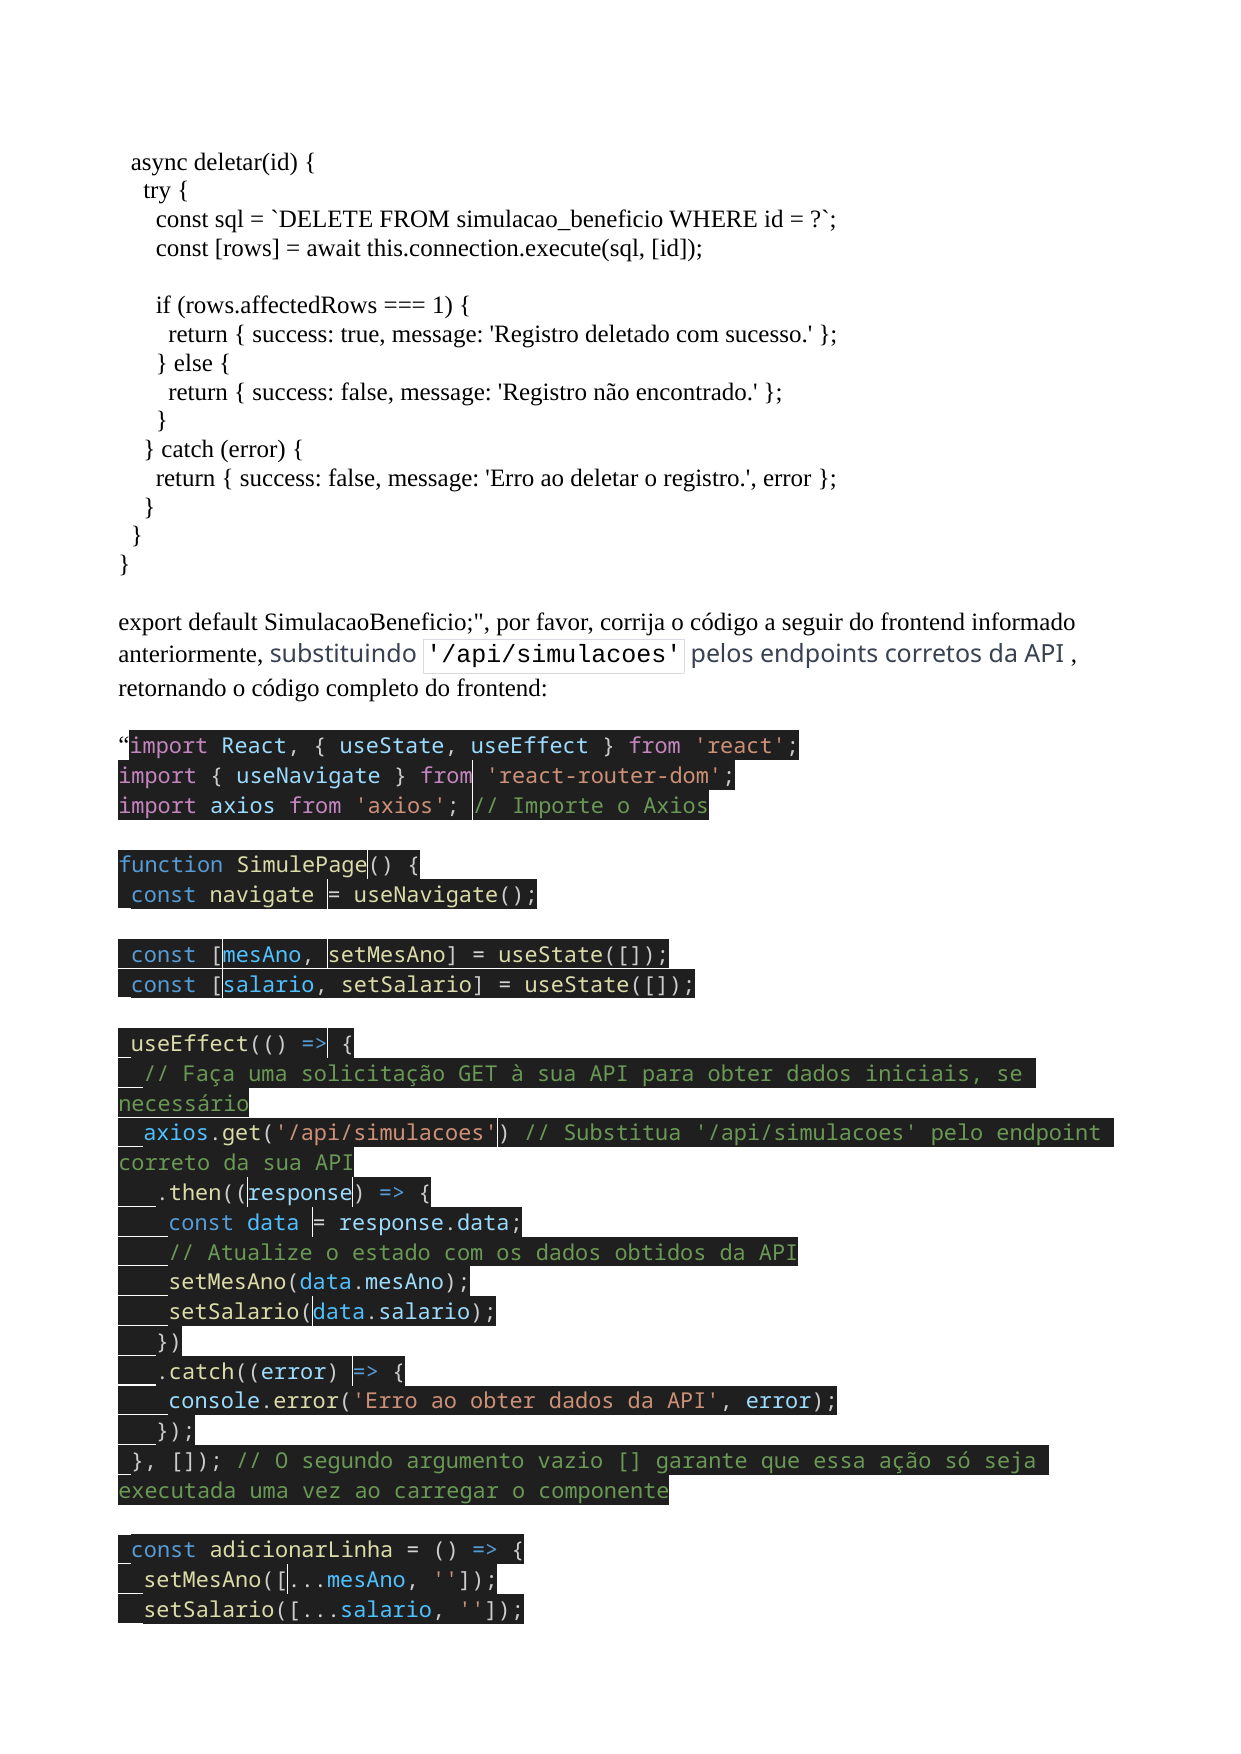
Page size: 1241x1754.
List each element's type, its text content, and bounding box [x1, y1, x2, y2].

text const navigate = useNavigate(); [118, 879, 1122, 909]
text } else { [118, 348, 1122, 377]
text async deletar(id) { [118, 147, 1122, 176]
text export default SimulacaoBeneficio;", por favor, corrija o código a seguir do frontend informado anteriormente, substituindo '/api/simulacoes' pelos endpoints corretos da API , retornando o código completo do frontend: [118, 607, 1122, 702]
text console.error('Erro ao obter dados da API', error); [118, 1386, 1122, 1415]
text const [mesAno, setMesAno] = useState([]); [118, 939, 1122, 968]
text // Faça uma solicitação GET à sua API para obter dados iniciais, se necessário [118, 1058, 1122, 1117]
text if (rows.affectedRows === 1) { [118, 291, 1122, 319]
text .then((response) => { [118, 1177, 1122, 1207]
text .catch((error) => { [118, 1356, 1122, 1386]
text }, []); // O segundo argumento vazio [] garante que essa ação só seja executada uma vez ao carregar o componente [118, 1445, 1122, 1505]
text function SimulePage() { [118, 849, 1122, 879]
text }) [118, 1326, 1122, 1356]
text } [118, 521, 1122, 549]
text import { useNavigate } from 'react-router-dom'; [118, 760, 1122, 790]
text import axios from 'axios'; // Importe o Axios [118, 790, 1122, 820]
text const sql = `DELETE FROM simulacao_beneficio WHERE id = ?`; [118, 204, 1122, 233]
text }); [118, 1415, 1122, 1445]
text } [118, 549, 1122, 578]
text } [118, 406, 1122, 434]
text const [rows] = await this.connection.execute(sql, [id]); [118, 233, 1122, 262]
text const data = response.data; [118, 1207, 1122, 1237]
text const [salario, setSalario] = useState([]); [118, 968, 1122, 998]
text try { [118, 176, 1122, 204]
text } catch (error) { [118, 434, 1122, 463]
text const adicionarLinha = () => { [118, 1534, 1122, 1564]
text setMesAno([...mesAno, '']); [118, 1564, 1122, 1594]
text } [118, 492, 1122, 521]
text return { success: false, message: 'Erro ao deletar o registro.', error }; [118, 463, 1122, 492]
text axios.get('/api/simulacoes') // Substitua '/api/simulacoes' pelo endpoint correto da sua API [118, 1117, 1122, 1177]
text setSalario(data.salario); [118, 1296, 1122, 1326]
text // Atualize o estado com os dados obtidos da API [118, 1237, 1122, 1266]
text setMesAno(data.mesAno); [118, 1266, 1122, 1296]
text return { success: true, message: 'Registro deletado com sucesso.' }; [118, 319, 1122, 348]
text return { success: false, message: 'Registro não encontrado.' }; [118, 377, 1122, 406]
text setSalario([...salario, '']); [118, 1594, 1122, 1624]
text useEffect(() => { [118, 1028, 1122, 1058]
text “import React, { useState, useEffect } from 'react'; [118, 730, 1122, 760]
